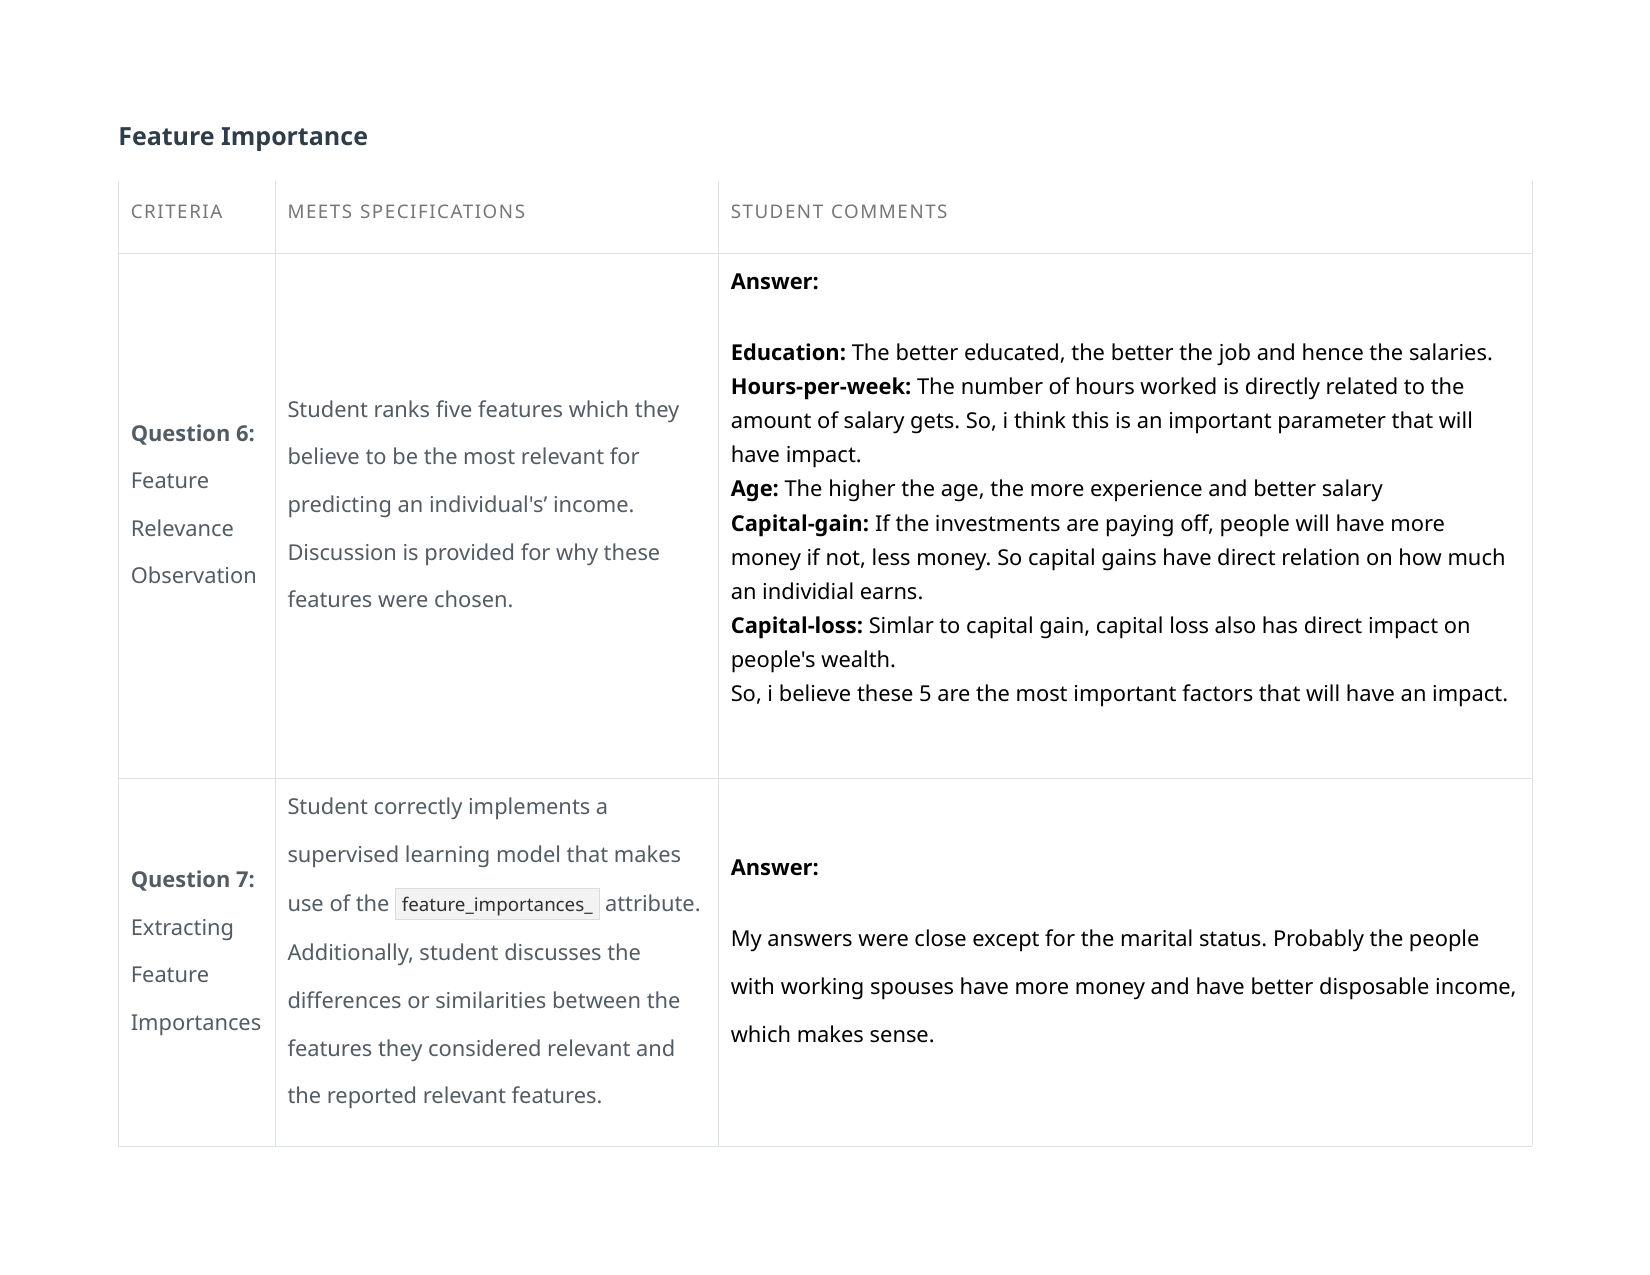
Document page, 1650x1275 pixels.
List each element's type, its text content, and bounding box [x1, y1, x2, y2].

text Feature Importance [118, 118, 1532, 152]
table_cell Question 7: Extracting Feature Importances [119, 779, 275, 1146]
table_header Student comments [719, 181, 1532, 253]
table_header CRITERIA [119, 181, 275, 253]
table_cell Answer: My answers were close except for the marital status. Probably the people with working spouses have more money and have better disposable income, which makes sense. [719, 779, 1532, 1146]
table_header MEETS SPECIFICATIONS [276, 181, 718, 253]
table_cell Question 6: Feature Relevance Observation [119, 254, 275, 778]
table_cell Student correctly implements a supervised learning model that makes use of the feature_importances_ attribute. Additionally, student discusses the differences or similarities between the features they considered relevant and the reported relevant features. [276, 779, 718, 1146]
table_cell Answer: Education: The better educated, the better the job and hence the salaries. Hours-per-week: The number of hours worked is directly related to the amount of salary gets. So, i think this is an important parameter that will have impact. Age: The higher the age, the more experience and better salary Capital-gain: If the investments are paying off, people will have more money if not, less money. So capital gains have direct relation on how much an individial earns. Capital-loss: Simlar to capital gain, capital loss also has direct impact on people's wealth. So, i believe these 5 are the most important factors that will have an impact. [719, 254, 1532, 778]
table_cell Student ranks five features which they believe to be the most relevant for predicting an individual's’ income. Discussion is provided for why these features were chosen. [276, 254, 718, 778]
